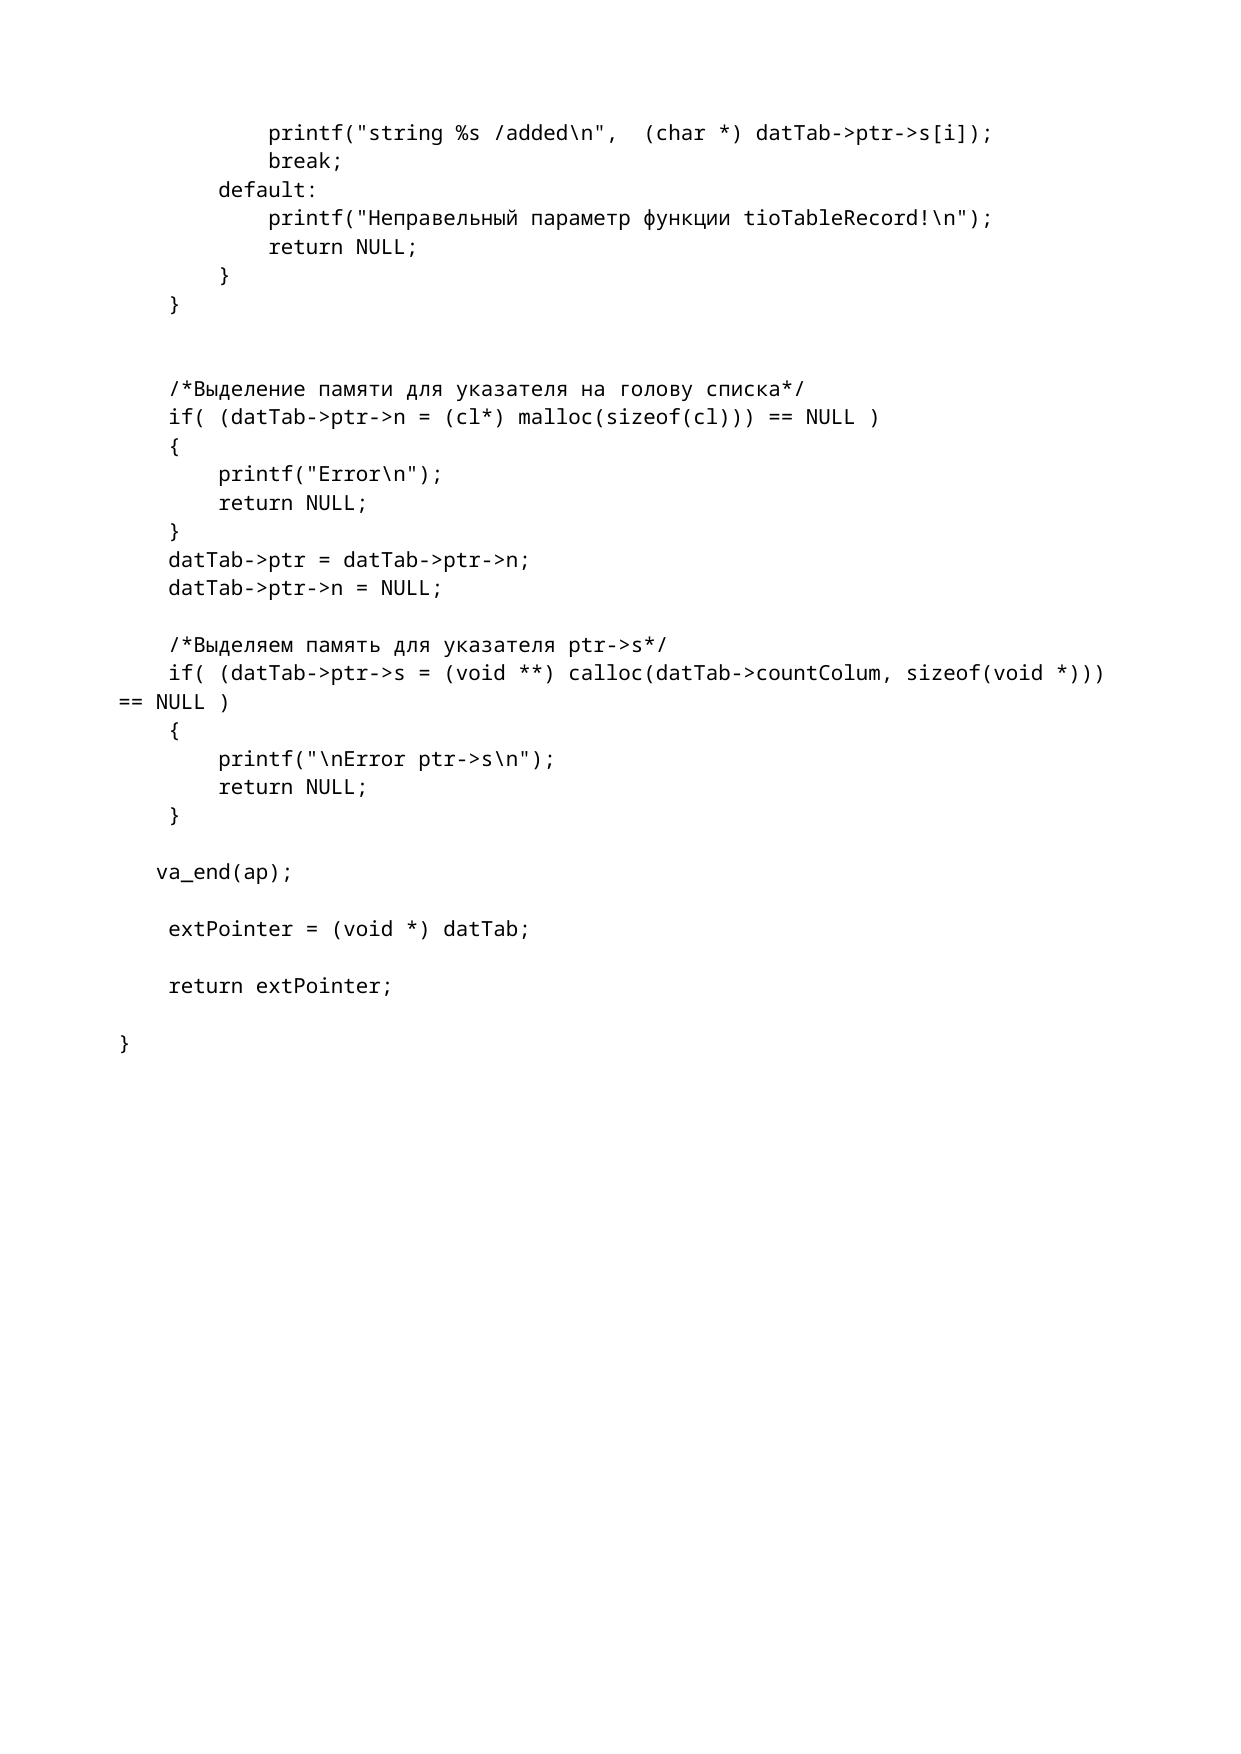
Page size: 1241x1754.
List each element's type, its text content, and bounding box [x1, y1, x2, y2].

text return NULL; [118, 232, 1122, 260]
text default: [118, 175, 1122, 203]
text printf("Неправельный параметр функции tioTableRecord!\n"); [118, 203, 1122, 232]
text datTab->ptr = datTab->ptr->n; [118, 545, 1122, 573]
text /*Выделение памяти для указателя на голову списка*/ [118, 374, 1122, 402]
text printf("Error\n"); [118, 459, 1122, 488]
text va_end(ap); [118, 857, 1122, 886]
text return NULL; [118, 488, 1122, 516]
text break; [118, 147, 1122, 175]
text datTab->ptr->n = NULL; [118, 573, 1122, 602]
text printf("string %s /added\n", (char *) datTab->ptr->s[i]); [118, 118, 1122, 147]
text { [118, 715, 1122, 744]
text { [118, 431, 1122, 459]
text extPointer = (void *) datTab; [118, 914, 1122, 943]
text } [118, 516, 1122, 545]
text } [118, 260, 1122, 289]
text return extPointer; [118, 971, 1122, 1000]
text } [118, 289, 1122, 317]
text return NULL; [118, 772, 1122, 801]
text /*Выделяем память для указателя ptr->s*/ [118, 630, 1122, 658]
text printf("\nError ptr->s\n"); [118, 744, 1122, 772]
text if( (datTab->ptr->s = (void **) calloc(datTab->countColum, sizeof(void *))) == NULL ) [118, 658, 1122, 715]
text } [118, 1028, 1122, 1057]
text } [118, 801, 1122, 829]
text if( (datTab->ptr->n = (cl*) malloc(sizeof(cl))) == NULL ) [118, 402, 1122, 431]
